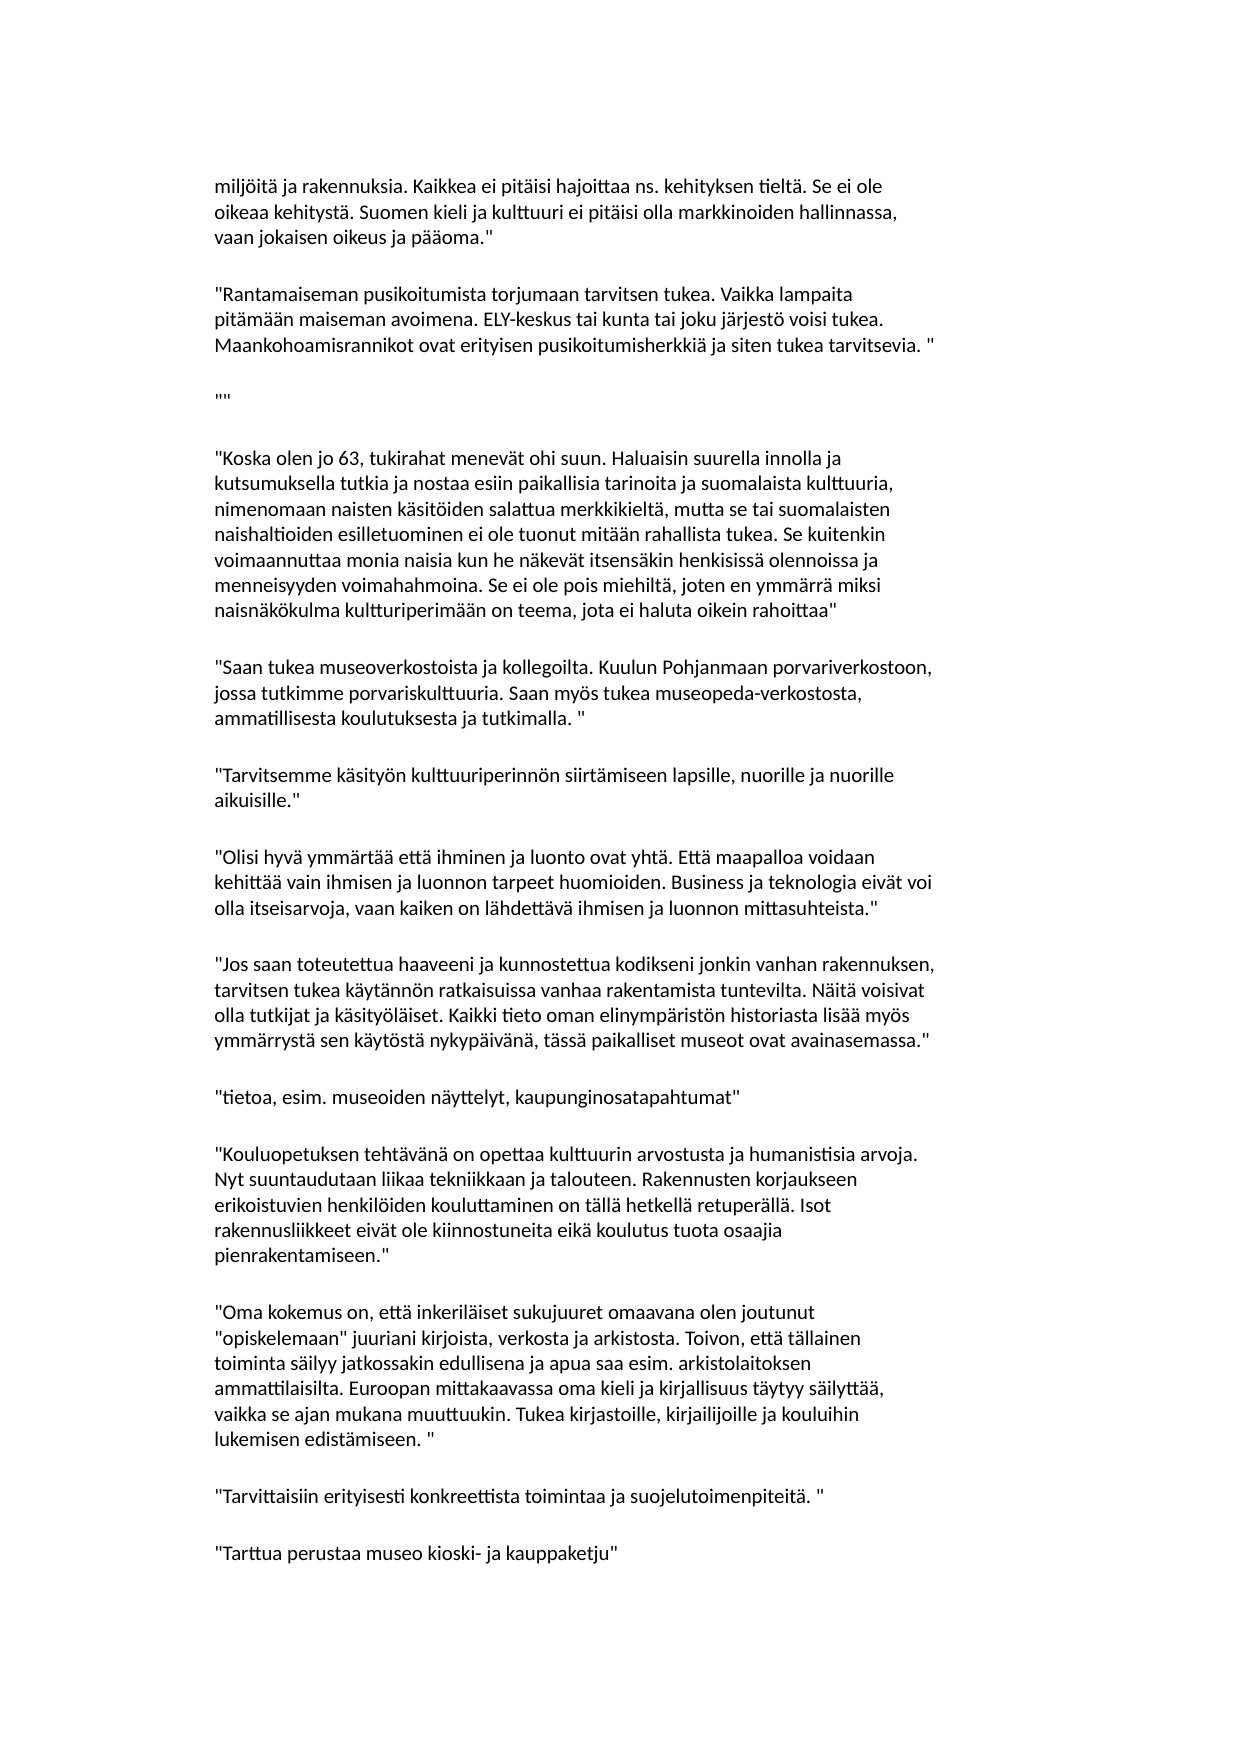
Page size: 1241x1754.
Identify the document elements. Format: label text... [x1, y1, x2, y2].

table_cell "Koska olen jo 63, tukirahat menevät ohi suun. Haluaisin suurella innolla ja kutsumuksella tutkia ja nostaa esiin paikallisia tarinoita ja suomalaista kulttuuria, nimenomaan naisten käsitöiden salattua merkkikieltä, mutta se tai suomalaisten naishaltioiden esilletuominen ei ole tuonut mitään rahallista tukea. Se kuitenkin voimaannuttaa monia naisia kun he näkevät itsensäkin henkisissä olennoissa ja menneisyyden voimahahmoina. Se ei ole pois miehiltä, joten en ymmärrä miksi naisnäkökulma kultturiperimään on teema, jota ei haluta oikein rahoittaa" [214, 422, 952, 631]
table_cell "Oma kokemus on, että inkeriläiset sukujuuret omaavana olen joutunut "opiskelemaan" juuriani kirjoista, verkosta ja arkistosta. Toivon, että tällainen toiminta säilyy jatkossakin edullisena ja apua saa esim. arkistolaitoksen ammattilaisilta. Euroopan mittakaavassa oma kieli ja kirjallisuus täytyy säilyttää, vaikka se ajan mukana muuttuukin. Tukea kirjastoille, kirjailijoille ja kouluihin lukemisen edistämiseen. " [214, 1276, 952, 1459]
table_cell "Olisi hyvä ymmärtää että ihminen ja luonto ovat yhtä. Että maapalloa voidaan kehittää vain ihmisen ja luonnon tarpeet huomioiden. Business ja teknologia eivät voi olla itseisarvoja, vaan kaiken on lähdettävä ihmisen ja luonnon mittasuhteista." [214, 820, 952, 928]
table_cell "Jos saan toteutettua haaveeni ja kunnostettua kodikseni jonkin vanhan rakennuksen, tarvitsen tukea käytännön ratkaisuissa vanhaa rakentamista tuntevilta. Näitä voisivat olla tutkijat ja käsityöläiset. Kaikki tieto oman elinympäristön historiasta lisää myös ymmärrystä sen käytöstä nykypäivänä, tässä paikalliset museot ovat avainasemassa." [214, 928, 952, 1061]
table_cell "Rantamaiseman pusikoitumista torjumaan tarvitsen tukea. Vaikka lampaita pitämään maiseman avoimena. ELY-keskus tai kunta tai joku järjestö voisi tukea. Maankohoamisrannikot ovat erityisen pusikoitumisherkkiä ja siten tukea tarvitsevia. " [214, 258, 952, 365]
table_cell "Kouluopetuksen tehtävänä on opettaa kulttuurin arvostusta ja humanistisia arvoja. Nyt suuntaudutaan liikaa tekniikkaan ja talouteen. Rakennusten korjaukseen erikoistuvien henkilöiden kouluttaminen on tällä hetkellä retuperällä. Isot rakennusliikkeet eivät ole kiinnostuneita eikä koulutus tuota osaajia pienrakentamiseen." [214, 1118, 952, 1276]
table_cell "" [214, 365, 952, 422]
table_cell miljöitä ja rakennuksia. Kaikkea ei pitäisi hajoittaa ns. kehityksen tieltä. Se ei ole oikeaa kehitystä. Suomen kieli ja kulttuuri ei pitäisi olla markkinoiden hallinnassa, vaan jokaisen oikeus ja pääoma." [214, 150, 952, 257]
table_cell "tietoa, esim. museoiden näyttelyt, kaupunginosatapahtumat" [214, 1061, 952, 1117]
table_cell "Tarttua perustaa museo kioski- ja kauppaketju" [214, 1516, 952, 1573]
table_cell "Tarvittaisiin erityisesti konkreettista toimintaa ja suojelutoimenpiteitä. " [214, 1460, 952, 1516]
table_cell "Saan tukea museoverkostoista ja kollegoilta. Kuulun Pohjanmaan porvariverkostoon, jossa tutkimme porvariskulttuuria. Saan myös tukea museopeda-verkostosta, ammatillisesta koulutuksesta ja tutkimalla. " [214, 631, 952, 738]
table_cell "Tarvitsemme käsityön kulttuuriperinnön siirtämiseen lapsille, nuorille ja nuorille aikuisille." [214, 738, 952, 820]
